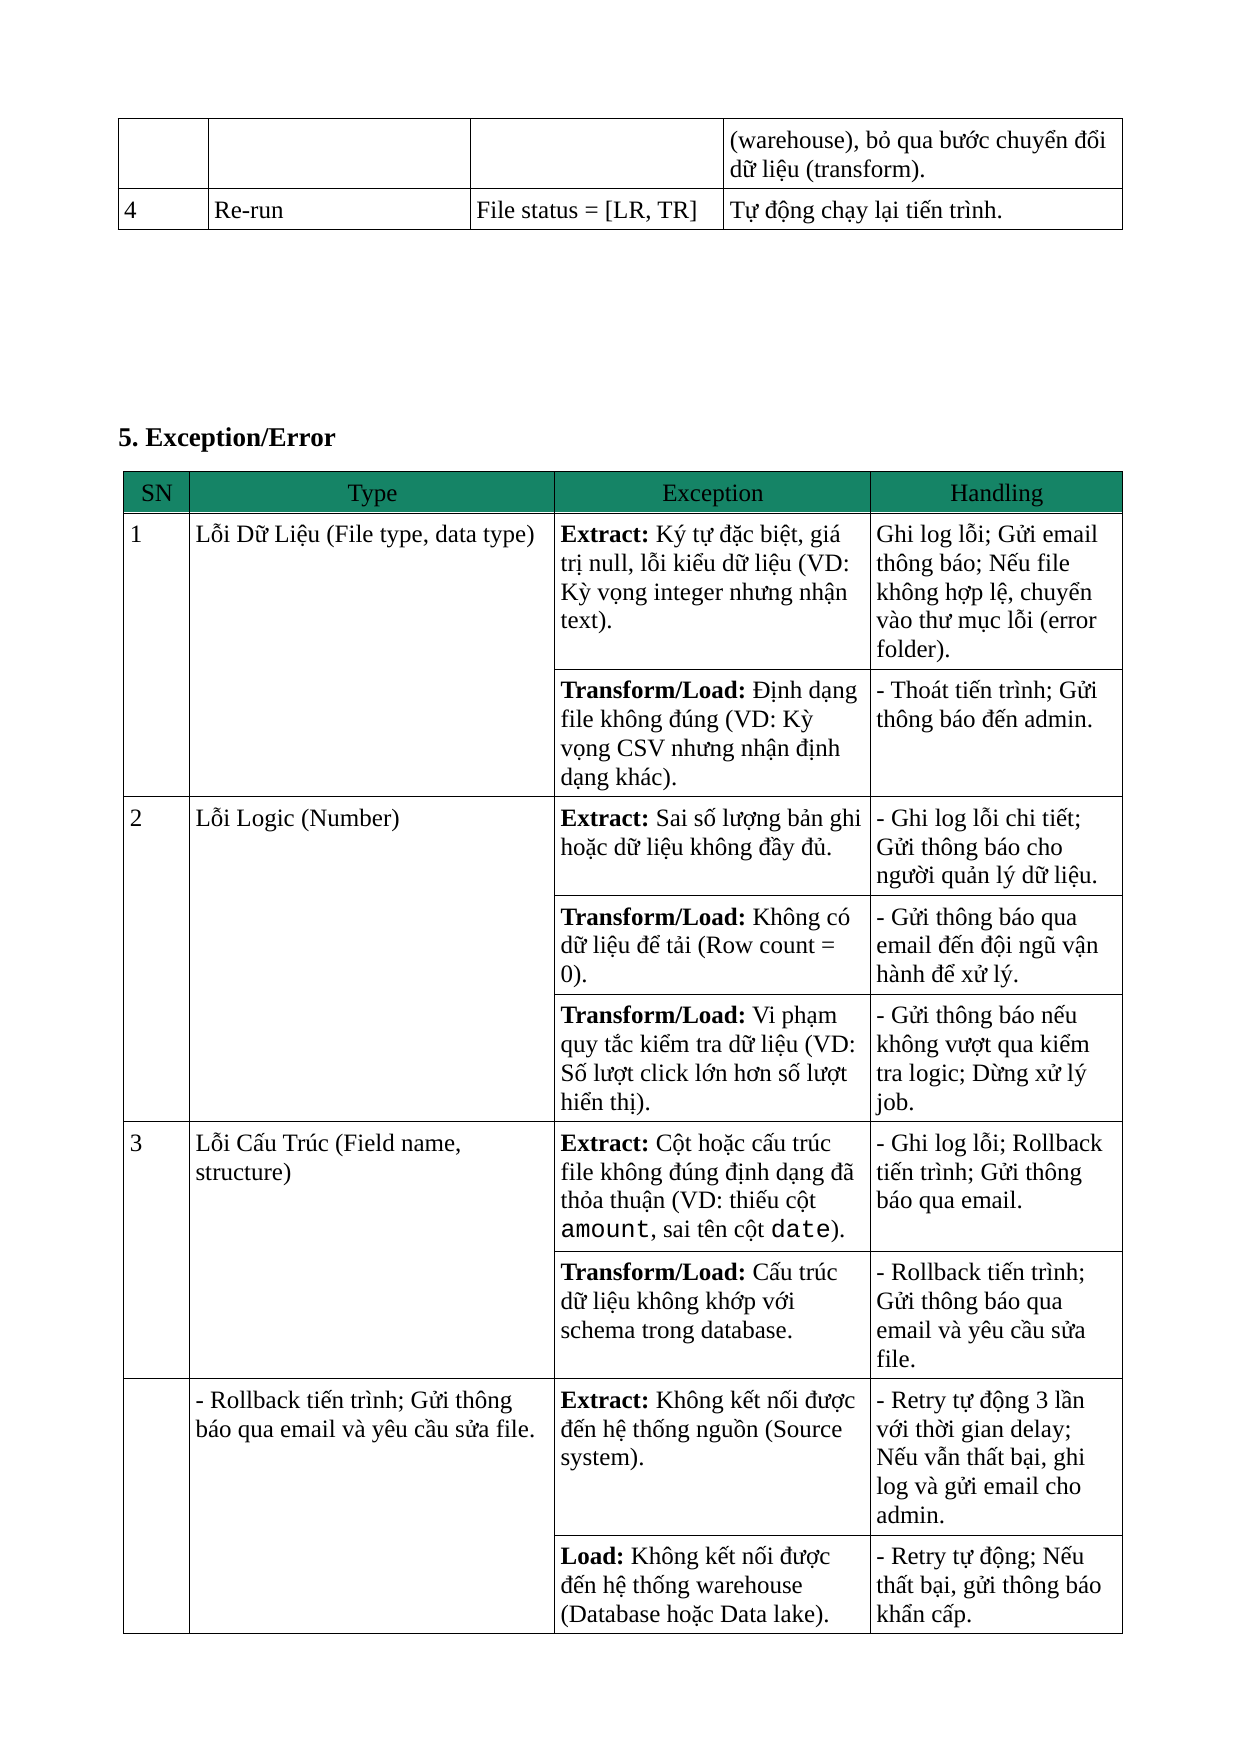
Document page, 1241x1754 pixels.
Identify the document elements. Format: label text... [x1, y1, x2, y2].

table_cell - Rollback tiến trình; Gửi thông báo qua email và yêu cầu sửa file. [190, 1379, 554, 1633]
table_cell Extract: Không kết nối được đến hệ thống nguồn (Source system). [555, 1379, 870, 1534]
table_cell Re-run [209, 189, 470, 229]
table_cell (warehouse), bỏ qua bước chuyển đổi dữ liệu (transform). [724, 119, 1122, 188]
table_header Handling [871, 472, 1122, 512]
table_cell Transform/Load: Vi phạm quy tắc kiểm tra dữ liệu (VD: Số lượt click lớn hơn số lượt hiển thị). [555, 995, 870, 1121]
table_cell - Ghi log lỗi chi tiết; Gửi thông báo cho người quản lý dữ liệu. [871, 797, 1122, 895]
table_cell Extract: Ký tự đặc biệt, giá trị null, lỗi kiểu dữ liệu (VD: Kỳ vọng integer nhưng nhận text). [555, 514, 870, 669]
table_cell Transform/Load: Định dạng file không đúng (VD: Kỳ vọng CSV nhưng nhận định dạng khác). [555, 670, 870, 796]
table_cell - Gửi thông báo qua email đến đội ngũ vận hành để xử lý. [871, 896, 1122, 994]
table_cell - Thoát tiến trình; Gửi thông báo đến admin. [871, 670, 1122, 796]
table_cell - Ghi log lỗi; Rollback tiến trình; Gửi thông báo qua email. [871, 1122, 1122, 1251]
table_cell - Retry tự động; Nếu thất bại, gửi thông báo khẩn cấp. [871, 1536, 1122, 1633]
table_cell 1 [124, 514, 189, 796]
table_cell Ghi log lỗi; Gửi email thông báo; Nếu file không hợp lệ, chuyển vào thư mục lỗi (error folder). [871, 514, 1122, 669]
table_cell - Retry tự động 3 lần với thời gian delay; Nếu vẫn thất bại, ghi log và gửi email cho admin. [871, 1379, 1122, 1534]
table_cell Transform/Load: Không có dữ liệu để tải (Row count = 0). [555, 896, 870, 994]
table_header Type [190, 472, 554, 512]
table_cell Extract: Sai số lượng bản ghi hoặc dữ liệu không đầy đủ. [555, 797, 870, 895]
table_cell - Gửi thông báo nếu không vượt qua kiểm tra logic; Dừng xử lý job. [871, 995, 1122, 1121]
table_cell 4 [119, 189, 208, 229]
table_cell Transform/Load: Cấu trúc dữ liệu không khớp với schema trong database. [555, 1252, 870, 1378]
table_header SN [124, 472, 189, 512]
table_cell 3 [124, 1122, 189, 1378]
table_cell File status = [LR, TR] [471, 189, 723, 229]
text 5. Exception/Error [118, 421, 1122, 452]
table_cell - Rollback tiến trình; Gửi thông báo qua email và yêu cầu sửa file. [871, 1252, 1122, 1378]
table_cell Lỗi Cấu Trúc (Field name, structure) [190, 1122, 554, 1378]
table_cell [124, 1379, 189, 1633]
table_cell Load: Không kết nối được đến hệ thống warehouse (Database hoặc Data lake). [555, 1536, 870, 1633]
table_cell [471, 119, 723, 188]
table_cell Extract: Cột hoặc cấu trúc file không đúng định dạng đã thỏa thuận (VD: thiếu cột amount, sai tên cột date). [555, 1122, 870, 1251]
table_cell Tự động chạy lại tiến trình. [724, 189, 1122, 229]
table_cell Lỗi Dữ Liệu (File type, data type) [190, 514, 554, 796]
table_cell 2 [124, 797, 189, 1121]
table_cell Lỗi Logic (Number) [190, 797, 554, 1121]
table_header Exception [555, 472, 870, 512]
